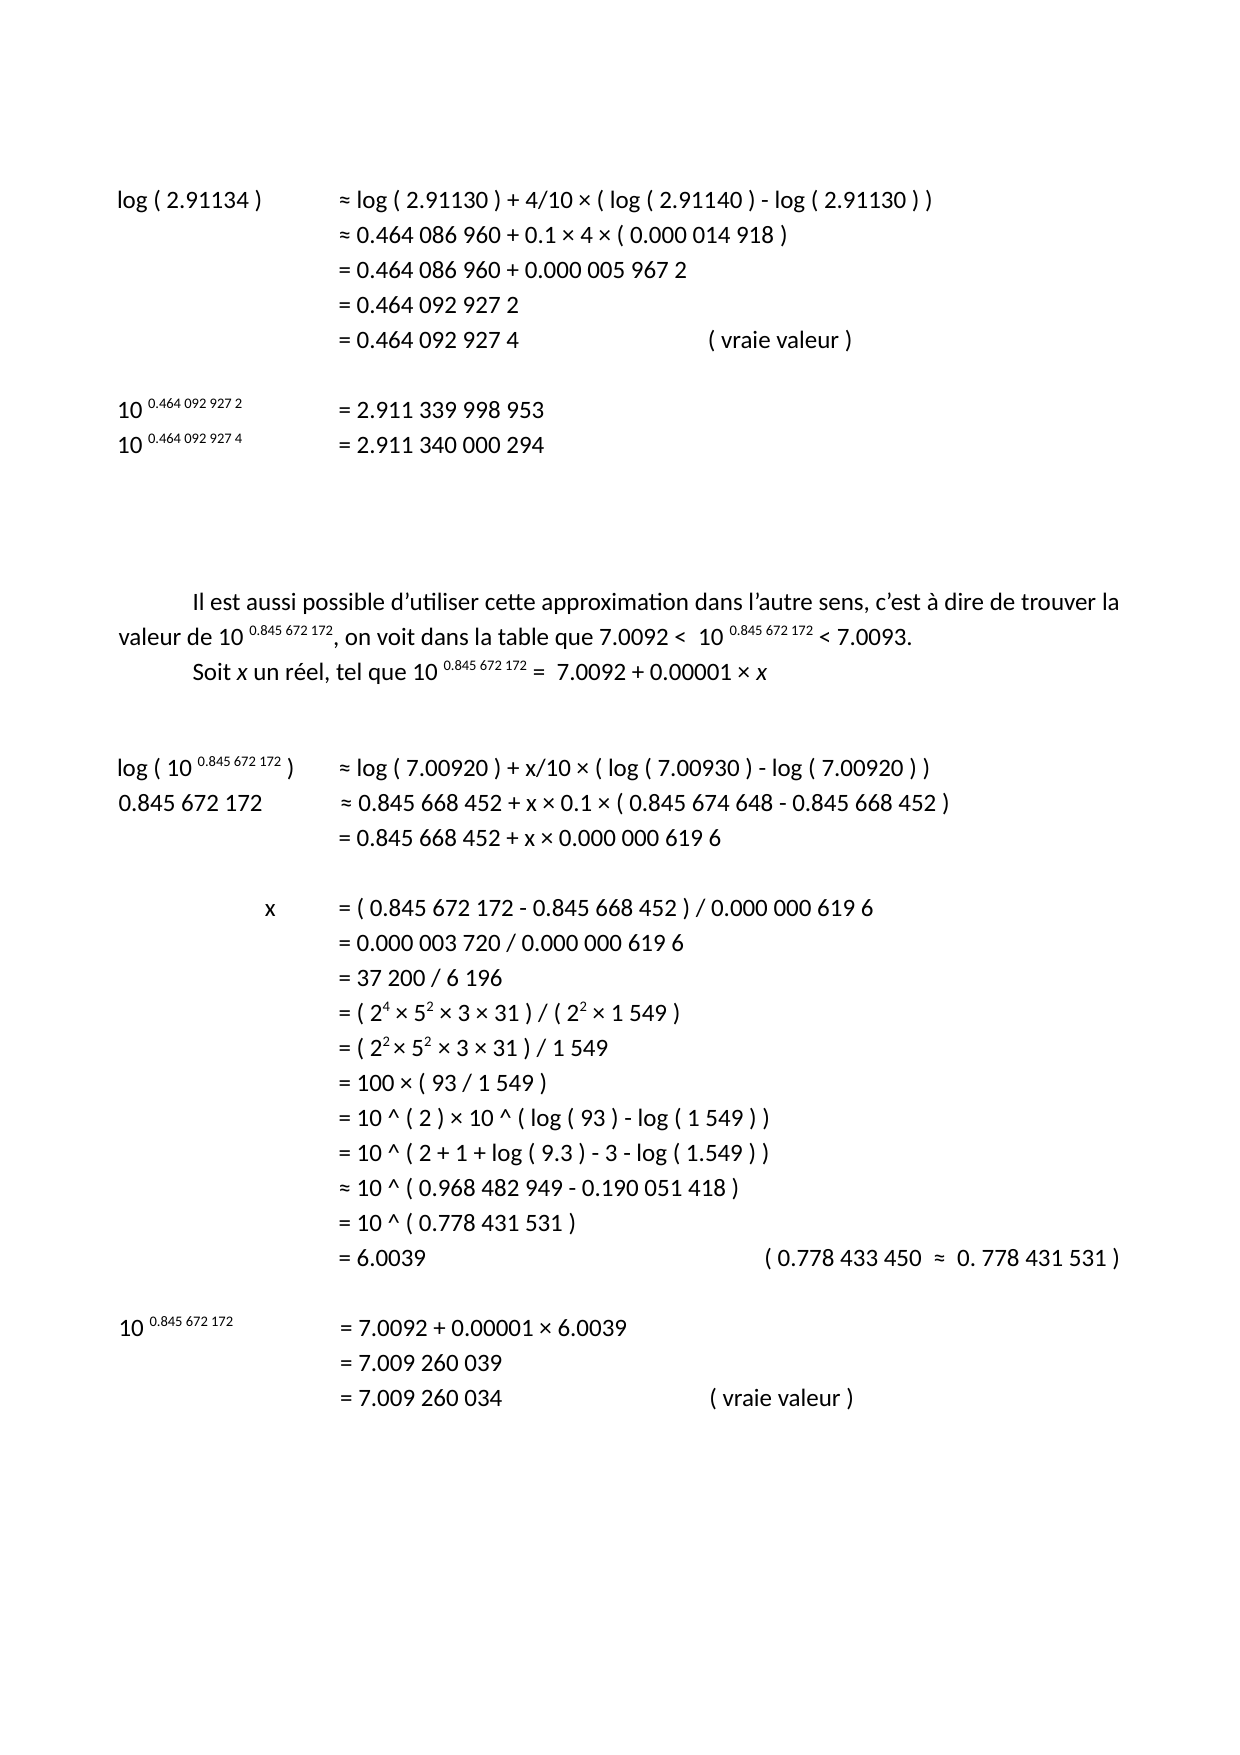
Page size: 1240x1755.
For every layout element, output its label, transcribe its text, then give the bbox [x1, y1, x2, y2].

text = 0.464 092 927 2 [117, 289, 1122, 320]
text 10 0.464 092 927 2 = 2.911 339 998 953 [117, 394, 1122, 425]
text = 0.464 086 960 + 0.000 005 967 2 [117, 254, 1122, 285]
text = 7.009 260 034 ( vraie valeur ) [118, 1382, 1122, 1413]
text = 10 ^ ( 2 ) × 10 ^ ( log ( 93 ) - log ( 1 549 ) ) [117, 1102, 1122, 1133]
text = 0.464 092 927 4 ( vraie valeur ) [117, 324, 1122, 355]
text = 6.0039 ( 0.778 433 450 ≈ 0. 778 431 531 ) [117, 1242, 1122, 1273]
text 10 0.464 092 927 4 = 2.911 340 000 294 [117, 429, 1122, 460]
text log ( 2.91134 ) ≈ log ( 2.91130 ) + 4/10 × ( log ( 2.91140 ) - log ( 2.91130 ) ) [117, 184, 1122, 215]
text Soit x un réel, tel que 10 0.845 672 172 = 7.0092 + 0.00001 × x [118, 656, 1122, 687]
text = 10 ^ ( 2 + 1 + log ( 9.3 ) - 3 - log ( 1.549 ) ) [117, 1137, 1122, 1168]
text = ( 24 × 52 × 3 × 31 ) / ( 22 × 1 549 ) [117, 997, 1122, 1028]
text 10 0.845 672 172 = 7.0092 + 0.00001 × 6.0039 [118, 1312, 1122, 1343]
text = 37 200 / 6 196 [117, 962, 1122, 993]
text = 0.000 003 720 / 0.000 000 619 6 [117, 927, 1122, 958]
text ≈ 0.464 086 960 + 0.1 × 4 × ( 0.000 014 918 ) [117, 219, 1122, 250]
text = 100 × ( 93 / 1 549 ) [117, 1067, 1122, 1098]
text Il est aussi possible d’utiliser cette approximation dans l’autre sens, c’est à dire de trouver la valeur de 10 0.845 672 172, on voit dans la table que 7.0092 < 10 0.845 672 172 < 7.0093. [118, 586, 1122, 652]
text = 7.009 260 039 [118, 1347, 1122, 1378]
text = ( 22 × 52 × 3 × 31 ) / 1 549 [117, 1032, 1122, 1063]
text 0.845 672 172 ≈ 0.845 668 452 + x × 0.1 × ( 0.845 674 648 - 0.845 668 452 ) [118, 787, 1122, 818]
text = 0.845 668 452 + x × 0.000 000 619 6 [117, 822, 1122, 853]
text ≈ 10 ^ ( 0.968 482 949 - 0.190 051 418 ) [117, 1172, 1122, 1203]
text x = ( 0.845 672 172 - 0.845 668 452 ) / 0.000 000 619 6 [117, 892, 1122, 923]
text = 10 ^ ( 0.778 431 531 ) [117, 1207, 1122, 1238]
text log ( 10 0.845 672 172 ) ≈ log ( 7.00920 ) + x/10 × ( log ( 7.00930 ) - log ( 7.00920 ) ) [117, 752, 1122, 783]
